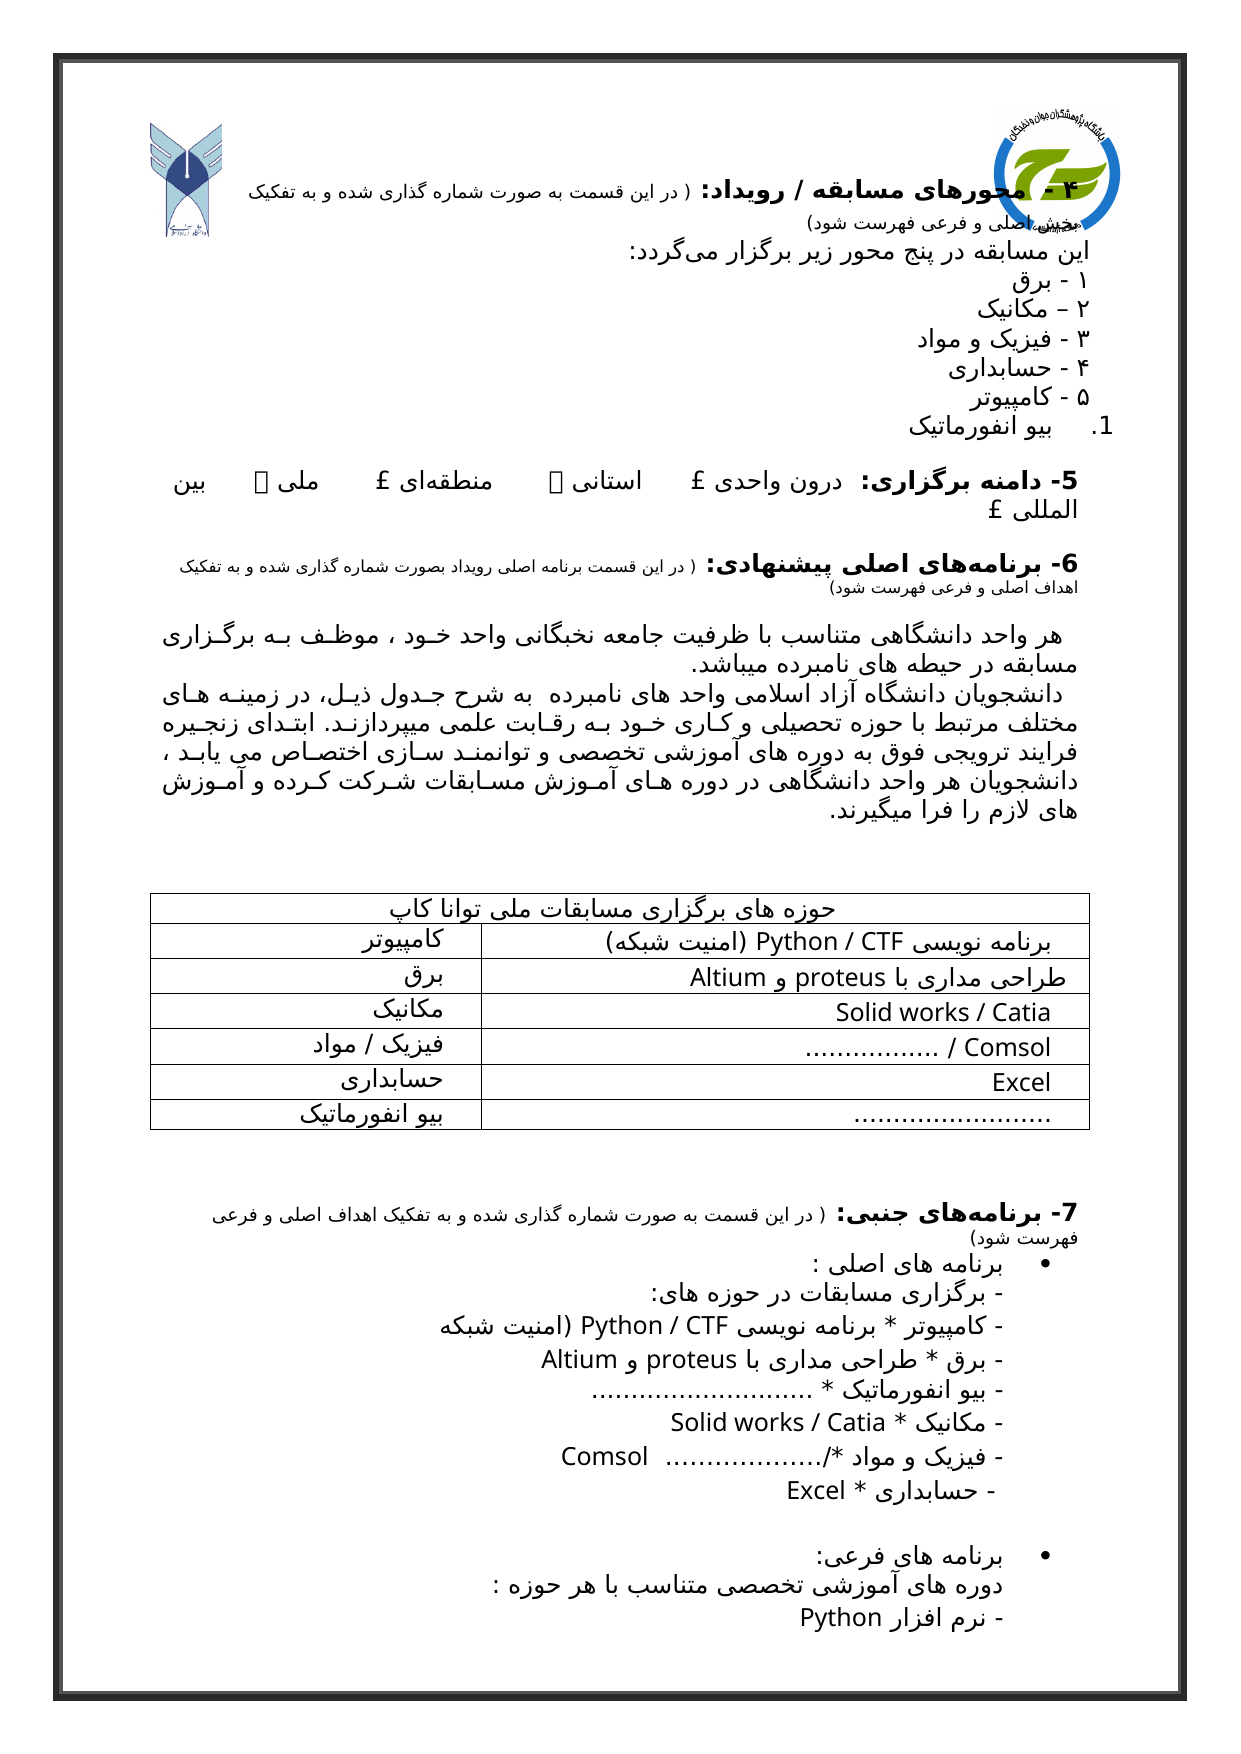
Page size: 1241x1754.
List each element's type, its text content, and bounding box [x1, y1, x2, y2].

text هر واحد دانشگاهی متناسب با ظرفیت جامعه نخبگانی واحد خود ، موظف به برگزاری مسابقه در حیطه های نامبرده میباشد. [162, 621, 1078, 679]
table_cell ......................... [482, 1100, 1089, 1129]
list ۱ - برق [162, 265, 1090, 294]
list ۲ – مکانیک [162, 294, 1090, 324]
table_cell کامپیوتر [151, 924, 481, 958]
list ۳ - فیزیک و مواد [162, 324, 1090, 353]
list برنامه های فرعی: دوره های آموزشی تخصصی متناسب با هر حوزه : - نرم افزار Python [162, 1541, 1041, 1633]
table_cell برق [151, 959, 481, 993]
table_cell Comsol / ................. [482, 1029, 1089, 1063]
table_cell مکانیک [151, 994, 481, 1028]
table_cell طراحی مداری با proteus و Altium [482, 959, 1089, 993]
text 5- دامنه برگزاری: درون واحدی £ استانی  منطقه‌ای £ ملی  بین المللی £ [162, 466, 1078, 524]
list برنامه های اصلی : - برگزاری مسابقات در حوزه های: - کامپیوتر * برنامه نویسی Python / CTF (امنیت شبکه [162, 1249, 1041, 1341]
list ۵ - کامپیوتر [162, 382, 1090, 411]
table_cell حسابداری [151, 1065, 481, 1098]
text ۴ - محورهای مسابقه / رویداد: ( در اين قسمت به صورت شماره گذاری شده و به تفکیک بخش اصلی و فرعی فهرست شود) [224, 176, 1078, 236]
list بیو انفورماتیک [162, 411, 1090, 440]
text 6- برنامه‌های اصلی پیشنهادی: ( در اين قسمت برنامه اصلی رویداد بصورت شماره گذاری شده و به تفکیک اهداف اصلی و فرعی فهرست شود) [162, 549, 1078, 598]
picture [150, 122, 224, 237]
text 7- برنامه‌های جنبی: ( در اين قسمت به صورت شماره گذاری شده و به تفکیک اهداف اصلی و فرعی فهرست شود) [162, 1198, 1078, 1249]
picture [992, 108, 1122, 237]
table_cell فیزیک / مواد [151, 1029, 481, 1063]
table_cell Excel [482, 1065, 1089, 1098]
table_cell Solid works / Catia [482, 994, 1089, 1028]
text دانشجویان دانشگاه آزاد اسلامی واحد های نامبرده به شرح جدول ذیل، در زمینه های مختلف مرتبط با حوزه تحصیلی و کاری خود به رقابت علمی میپردازند. ابتدای زنجیره فرایند ترویجی فوق به دوره های آموزشی تخصصی و توانمند سازی اختصاص می یابد ، دانشجویان هر واحد دانشگاهی در دوره های آموزش مسابقات شرکت کرده و آموزش های لازم را فرا میگیرند. [162, 679, 1078, 825]
text این مسابقه در پنج محور زیر برگزار می‌گردد: [162, 236, 1090, 265]
table_cell برنامه نویسی Python / CTF (امنیت شبکه) [482, 924, 1089, 958]
list ۴ - حسابداری [162, 353, 1090, 382]
list - برق * طراحی مداری با proteus و Altium [162, 1341, 1003, 1375]
table_cell بیو انفورماتیک [151, 1100, 481, 1129]
table_header حوزه های برگزاری مسابقات ملی توانا کاپ [151, 894, 1089, 923]
list - بیو انفورماتیک * ............................ - مکانیک * Solid works / Catia - فیزیک و مواد */………………. Comsol - حسابداری * Excel [162, 1375, 1003, 1507]
